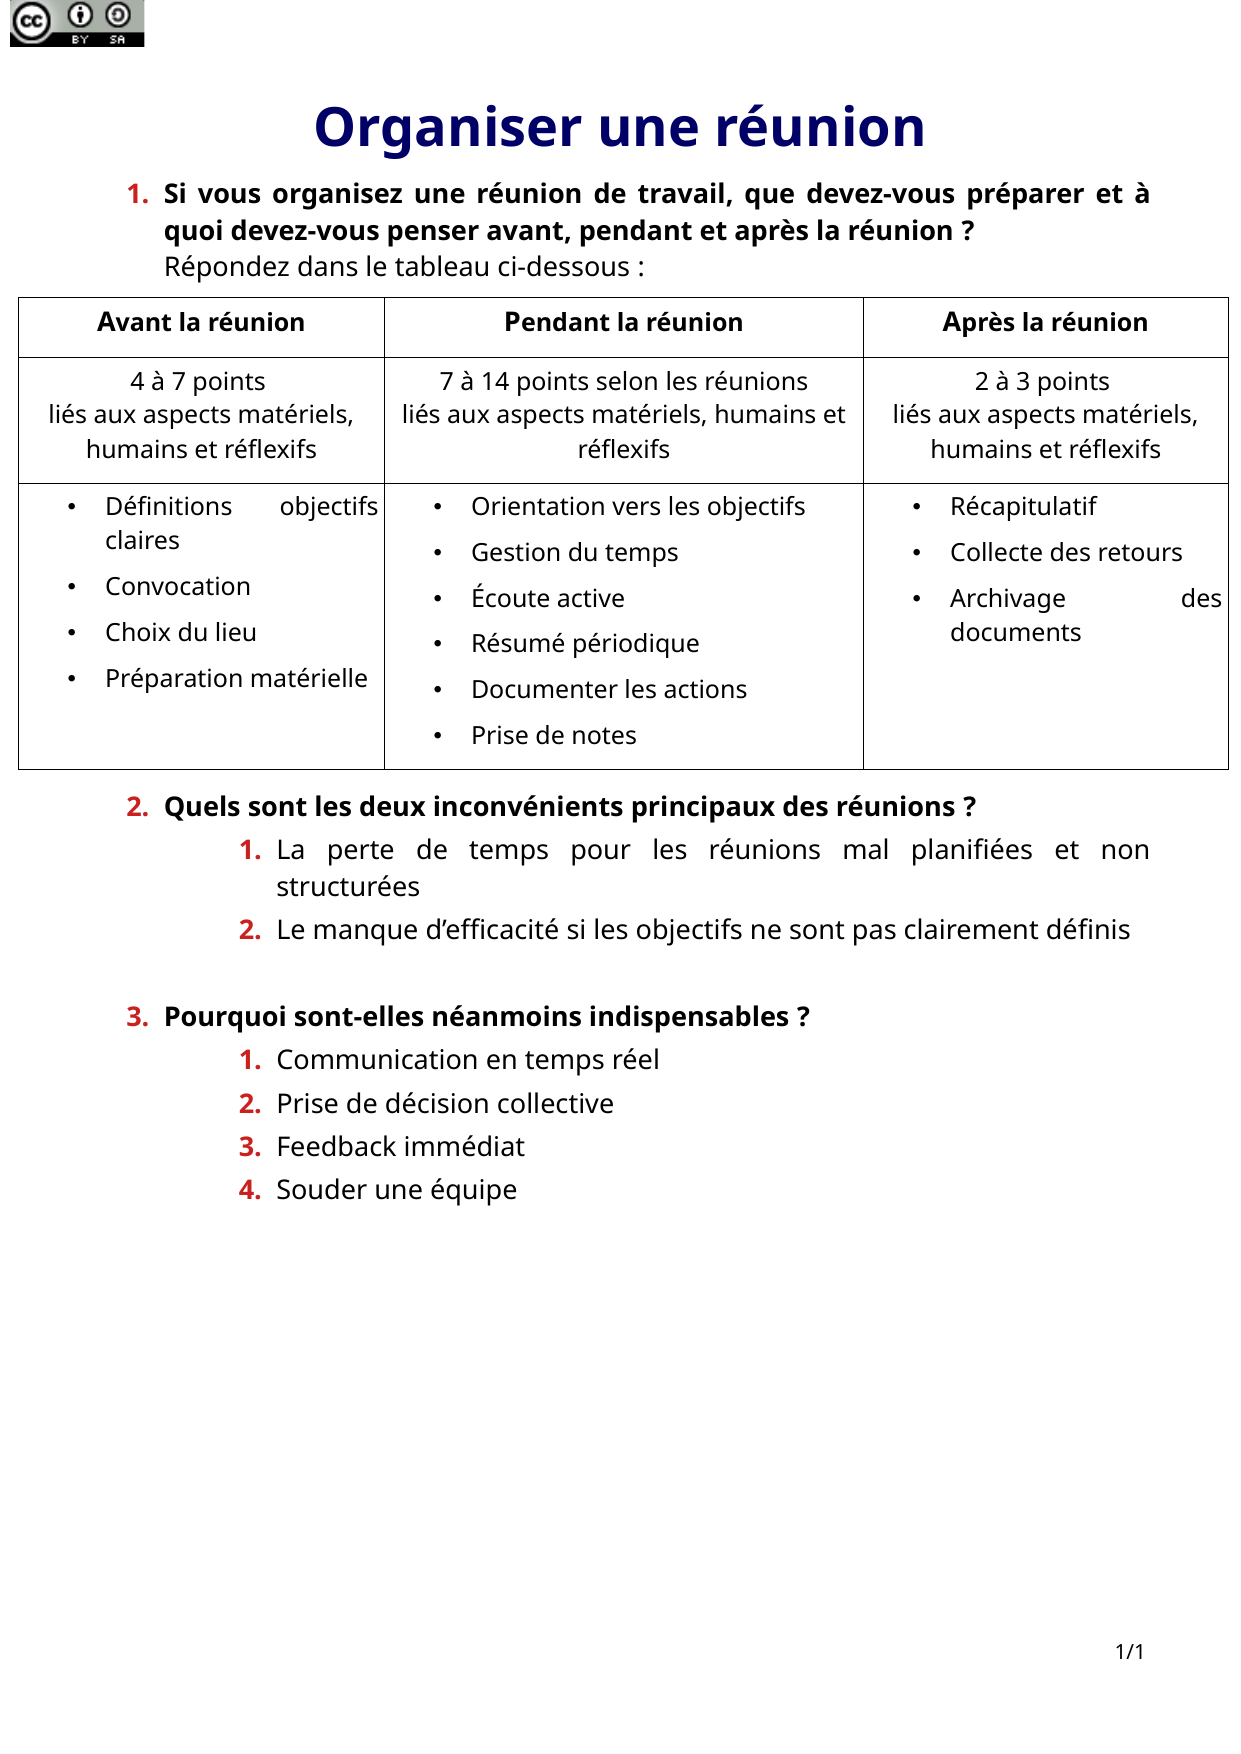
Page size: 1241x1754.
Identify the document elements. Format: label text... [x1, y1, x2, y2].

subtitle Organiser une réunion [88, 88, 1152, 162]
list La perte de temps pour les réunions mal planifiées et non structurées [238, 831, 1152, 904]
table_cell Orientation vers les objectifs Gestion du temps Écoute active Résumé périodique Documenter les actions Prise de notes [385, 484, 863, 769]
table_cell 2 à 3 points liés aux aspects matériels, humains et réflexifs [864, 358, 1228, 483]
list Le manque d’efficacité si les objectifs ne sont pas clairement définis [238, 911, 1152, 948]
list Souder une équipe [238, 1171, 1152, 1208]
table_cell 4 à 7 points liés aux aspects matériels, humains et réflexifs [19, 358, 384, 483]
list Prise de décision collective [238, 1084, 1152, 1121]
list Communication en temps réel [238, 1041, 1152, 1078]
table_cell Définitions objectifs claires Convocation Choix du lieu Préparation matérielle [19, 484, 384, 769]
list Quels sont les deux inconvénients principaux des réunions ? [126, 787, 1152, 824]
list Pourquoi sont-elles néanmoins indispensables ? [126, 997, 1152, 1034]
table_header Avant la réunion [19, 298, 384, 357]
picture [10, 0, 145, 47]
table_cell Récapitulatif Collecte des retours Archivage des documents [864, 484, 1228, 769]
table_header Après la réunion [864, 298, 1228, 357]
table_header Pendant la réunion [385, 298, 863, 357]
list Si vous organisez une réunion de travail, que devez-vous préparer et à quoi devez-vous penser avant, pendant et après la réunion ? Répondez dans le tableau ci-dessous : [126, 174, 1152, 285]
list Feedback immédiat [238, 1127, 1152, 1164]
table_cell 7 à 14 points selon les réunions liés aux aspects matériels, humains et réflexifs [385, 358, 863, 483]
